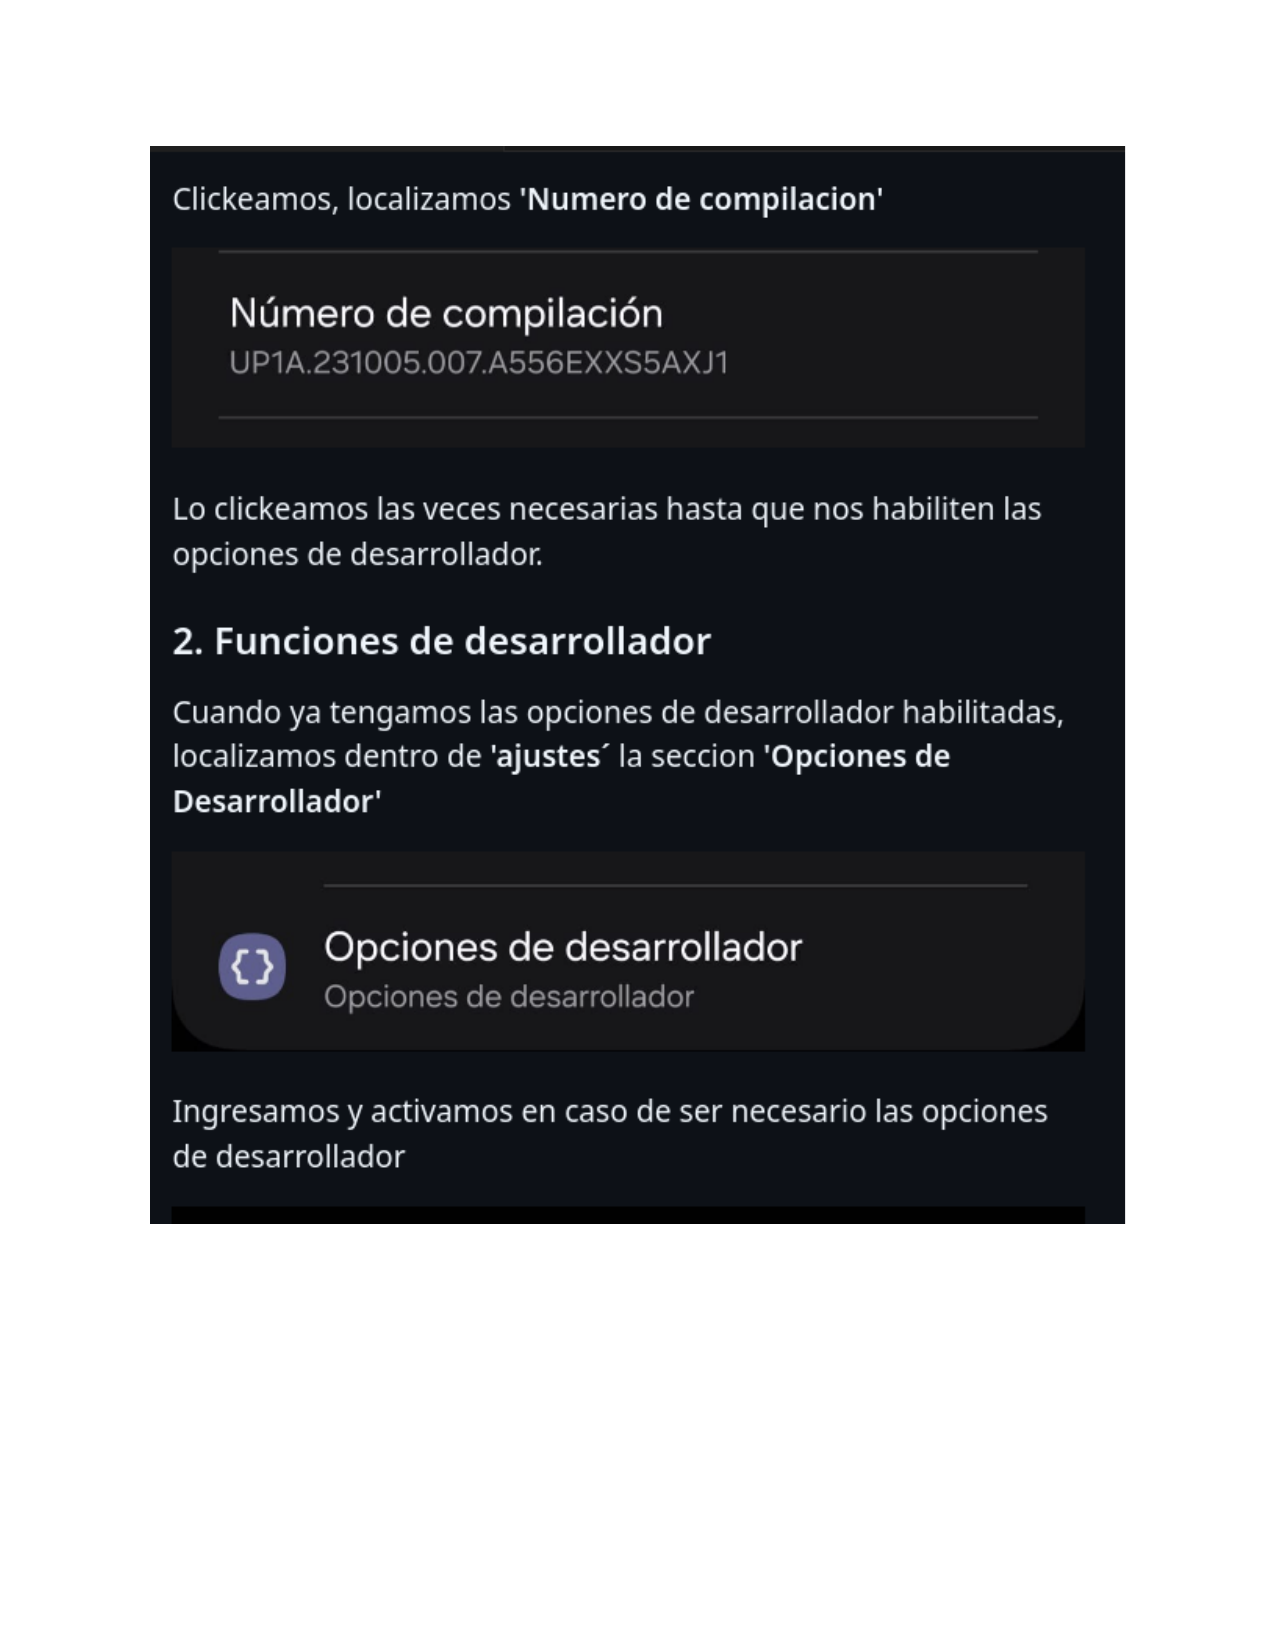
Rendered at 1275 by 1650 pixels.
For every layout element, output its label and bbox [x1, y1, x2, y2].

picture [150, 146, 1125, 1224]
